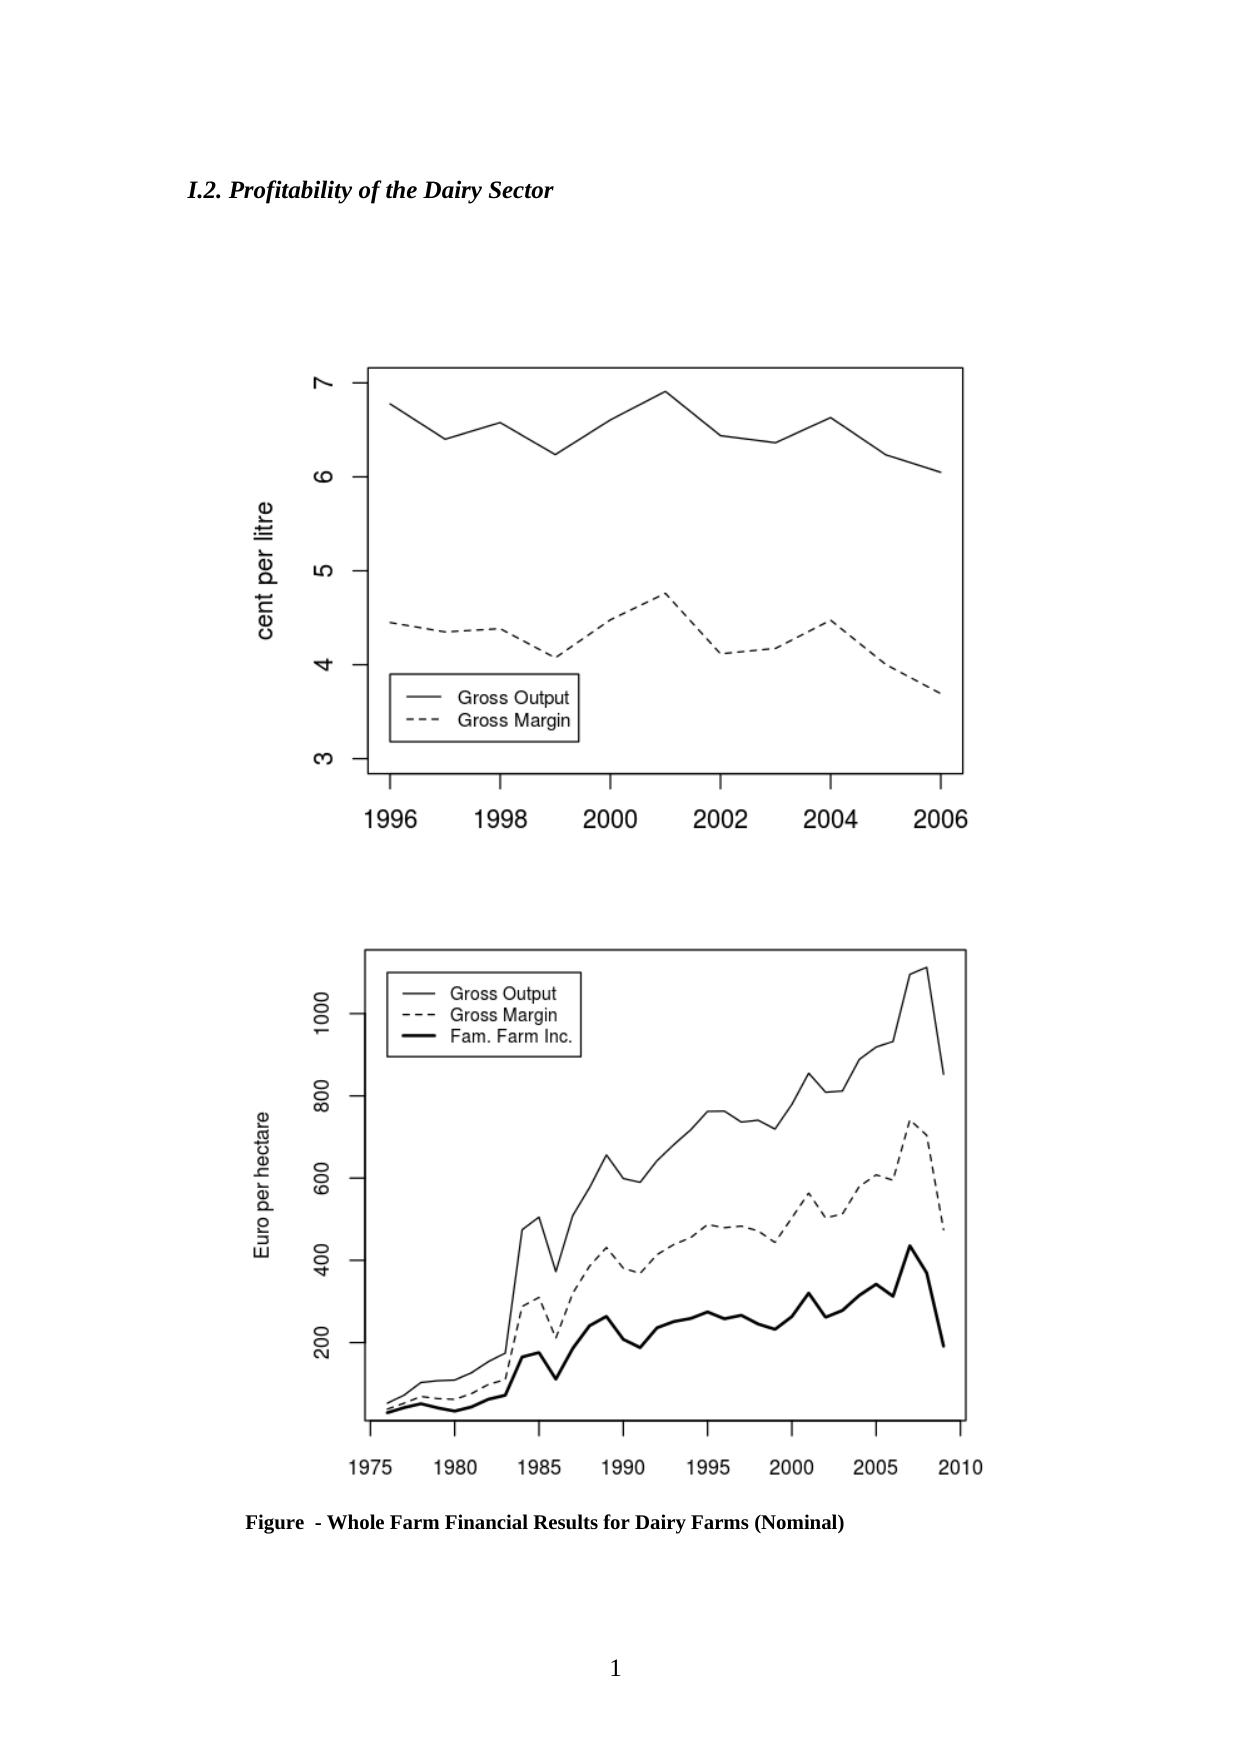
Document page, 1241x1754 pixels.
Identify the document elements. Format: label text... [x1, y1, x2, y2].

picture [245, 335, 996, 867]
subtitle Profitability­ of the Dairy Sector [187, 175, 1053, 203]
picture [245, 920, 996, 1511]
text Figure - Whole Farm Financial Results for Dairy Farms (Nominal) [245, 1511, 995, 1534]
